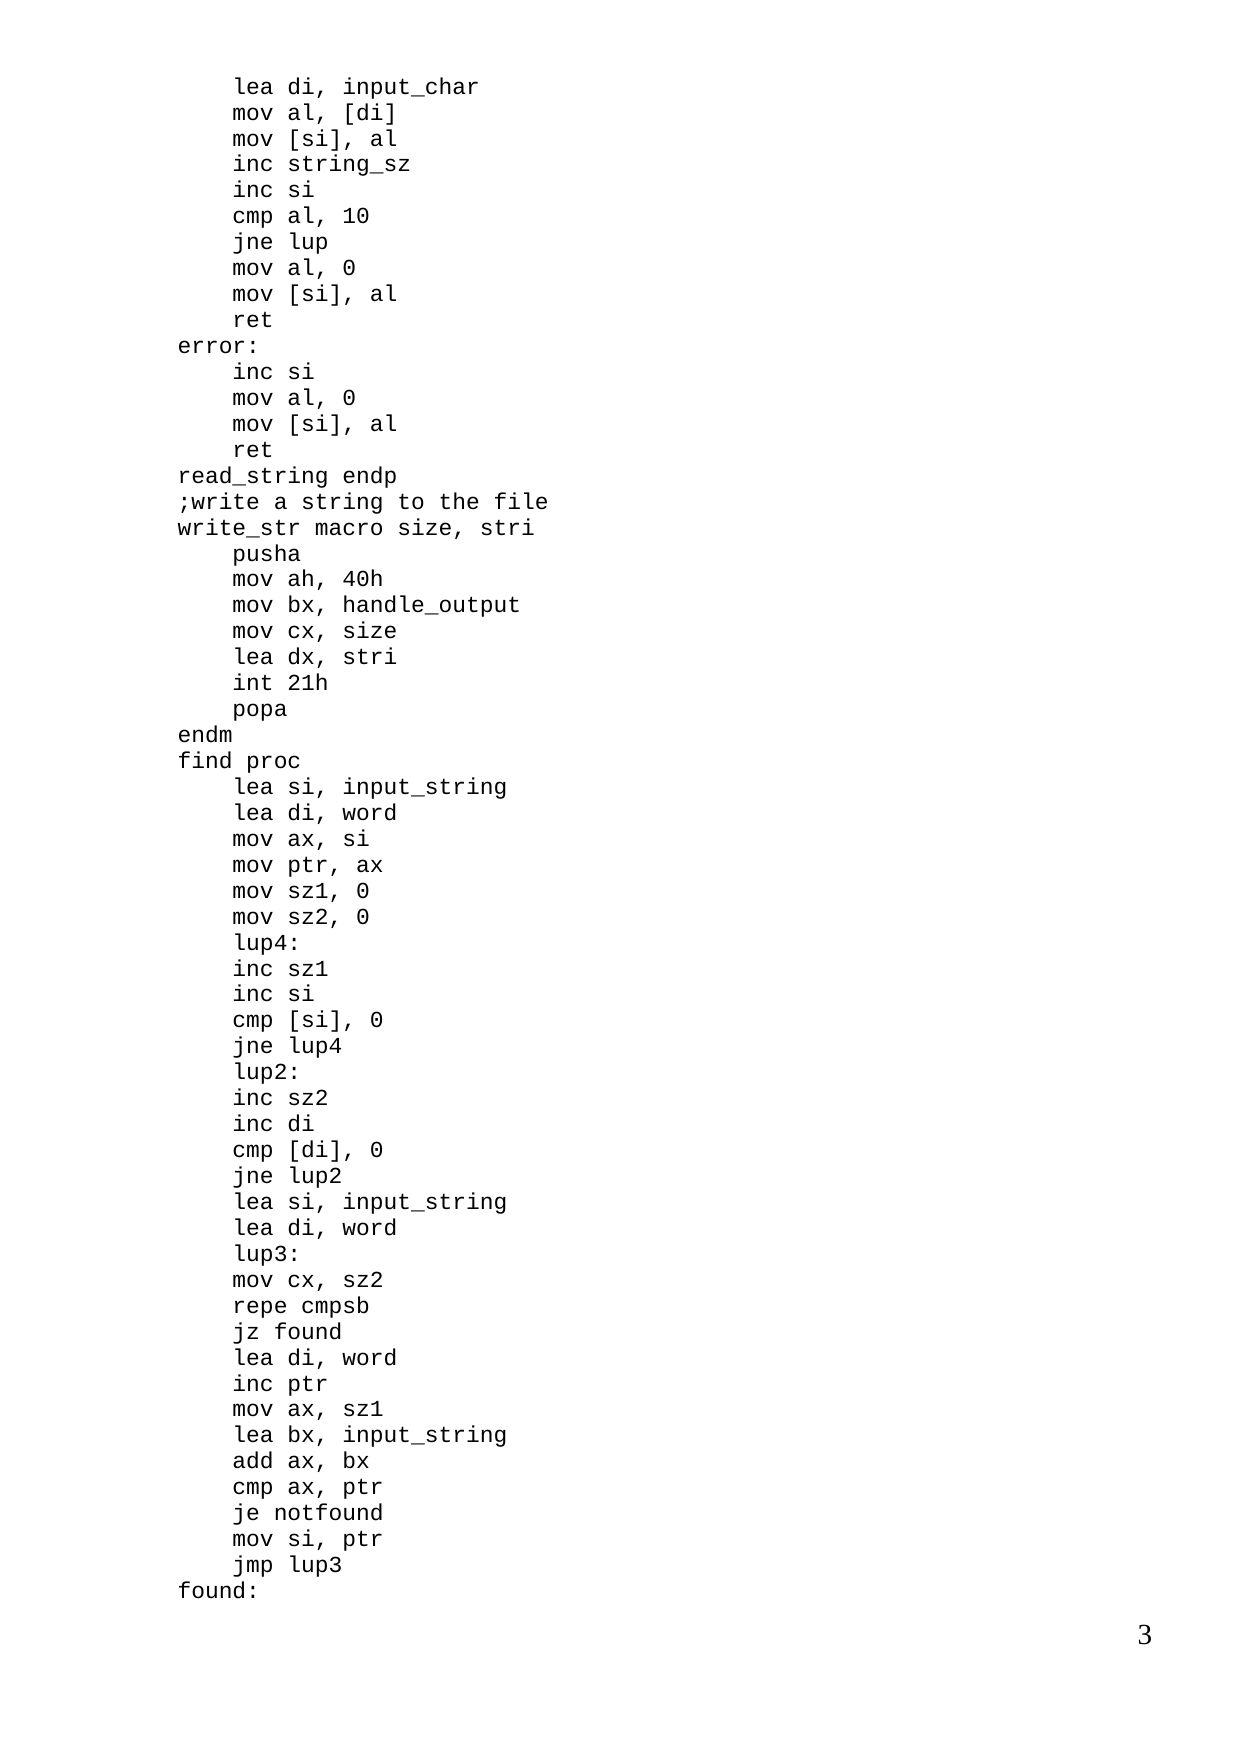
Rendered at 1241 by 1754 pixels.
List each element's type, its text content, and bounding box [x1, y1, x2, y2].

text mov [si], al [177, 412, 1152, 438]
text endm [177, 723, 1152, 749]
text write_str macro size, stri [177, 516, 1152, 542]
text ;write a string to the file [177, 490, 1152, 516]
text ret [177, 308, 1152, 334]
text error: [177, 334, 1152, 360]
text inc di [177, 1112, 1152, 1138]
text jne lup4 [177, 1035, 1152, 1061]
text mov ax, si [177, 827, 1152, 853]
text mov si, ptr [177, 1527, 1152, 1553]
text lea di, input_char [177, 75, 1152, 101]
text found: [177, 1579, 1152, 1605]
text inc string_sz [177, 153, 1152, 179]
text jne lup2 [177, 1164, 1152, 1190]
text inc sz1 [177, 957, 1152, 983]
text lea di, word [177, 801, 1152, 827]
text mov al, 0 [177, 386, 1152, 412]
text je notfound [177, 1502, 1152, 1527]
text mov ptr, ax [177, 853, 1152, 879]
text inc si [177, 983, 1152, 1009]
text popa [177, 697, 1152, 723]
text cmp [di], 0 [177, 1138, 1152, 1164]
text jz found [177, 1320, 1152, 1346]
text lup2: [177, 1061, 1152, 1087]
text mov sz2, 0 [177, 905, 1152, 931]
text inc si [177, 360, 1152, 386]
text inc sz2 [177, 1087, 1152, 1112]
text cmp [si], 0 [177, 1009, 1152, 1035]
text lea si, input_string [177, 775, 1152, 801]
text lup3: [177, 1242, 1152, 1268]
text ret [177, 438, 1152, 464]
text mov [si], al [177, 127, 1152, 153]
text cmp al, 10 [177, 205, 1152, 231]
text add ax, bx [177, 1450, 1152, 1476]
text mov bx, handle_output [177, 594, 1152, 620]
text jne lup [177, 231, 1152, 257]
text lea di, word [177, 1216, 1152, 1242]
text int 21h [177, 672, 1152, 697]
text mov al, [di] [177, 101, 1152, 127]
text lea di, word [177, 1346, 1152, 1372]
text mov al, 0 [177, 257, 1152, 282]
text mov cx, size [177, 620, 1152, 646]
text lea dx, stri [177, 646, 1152, 672]
text lea si, input_string [177, 1190, 1152, 1216]
text read_string endp [177, 464, 1152, 490]
text mov sz1, 0 [177, 879, 1152, 905]
text mov [si], al [177, 282, 1152, 308]
text inc si [177, 179, 1152, 205]
text lea bx, input_string [177, 1424, 1152, 1450]
text repe cmpsb [177, 1294, 1152, 1320]
text inc ptr [177, 1372, 1152, 1398]
text pusha [177, 542, 1152, 568]
text lup4: [177, 931, 1152, 957]
text jmp lup3 [177, 1553, 1152, 1579]
text mov ah, 40h [177, 568, 1152, 594]
text mov cx, sz2 [177, 1268, 1152, 1294]
text cmp ax, ptr [177, 1476, 1152, 1502]
text mov ax, sz1 [177, 1398, 1152, 1424]
text find proc [177, 749, 1152, 775]
